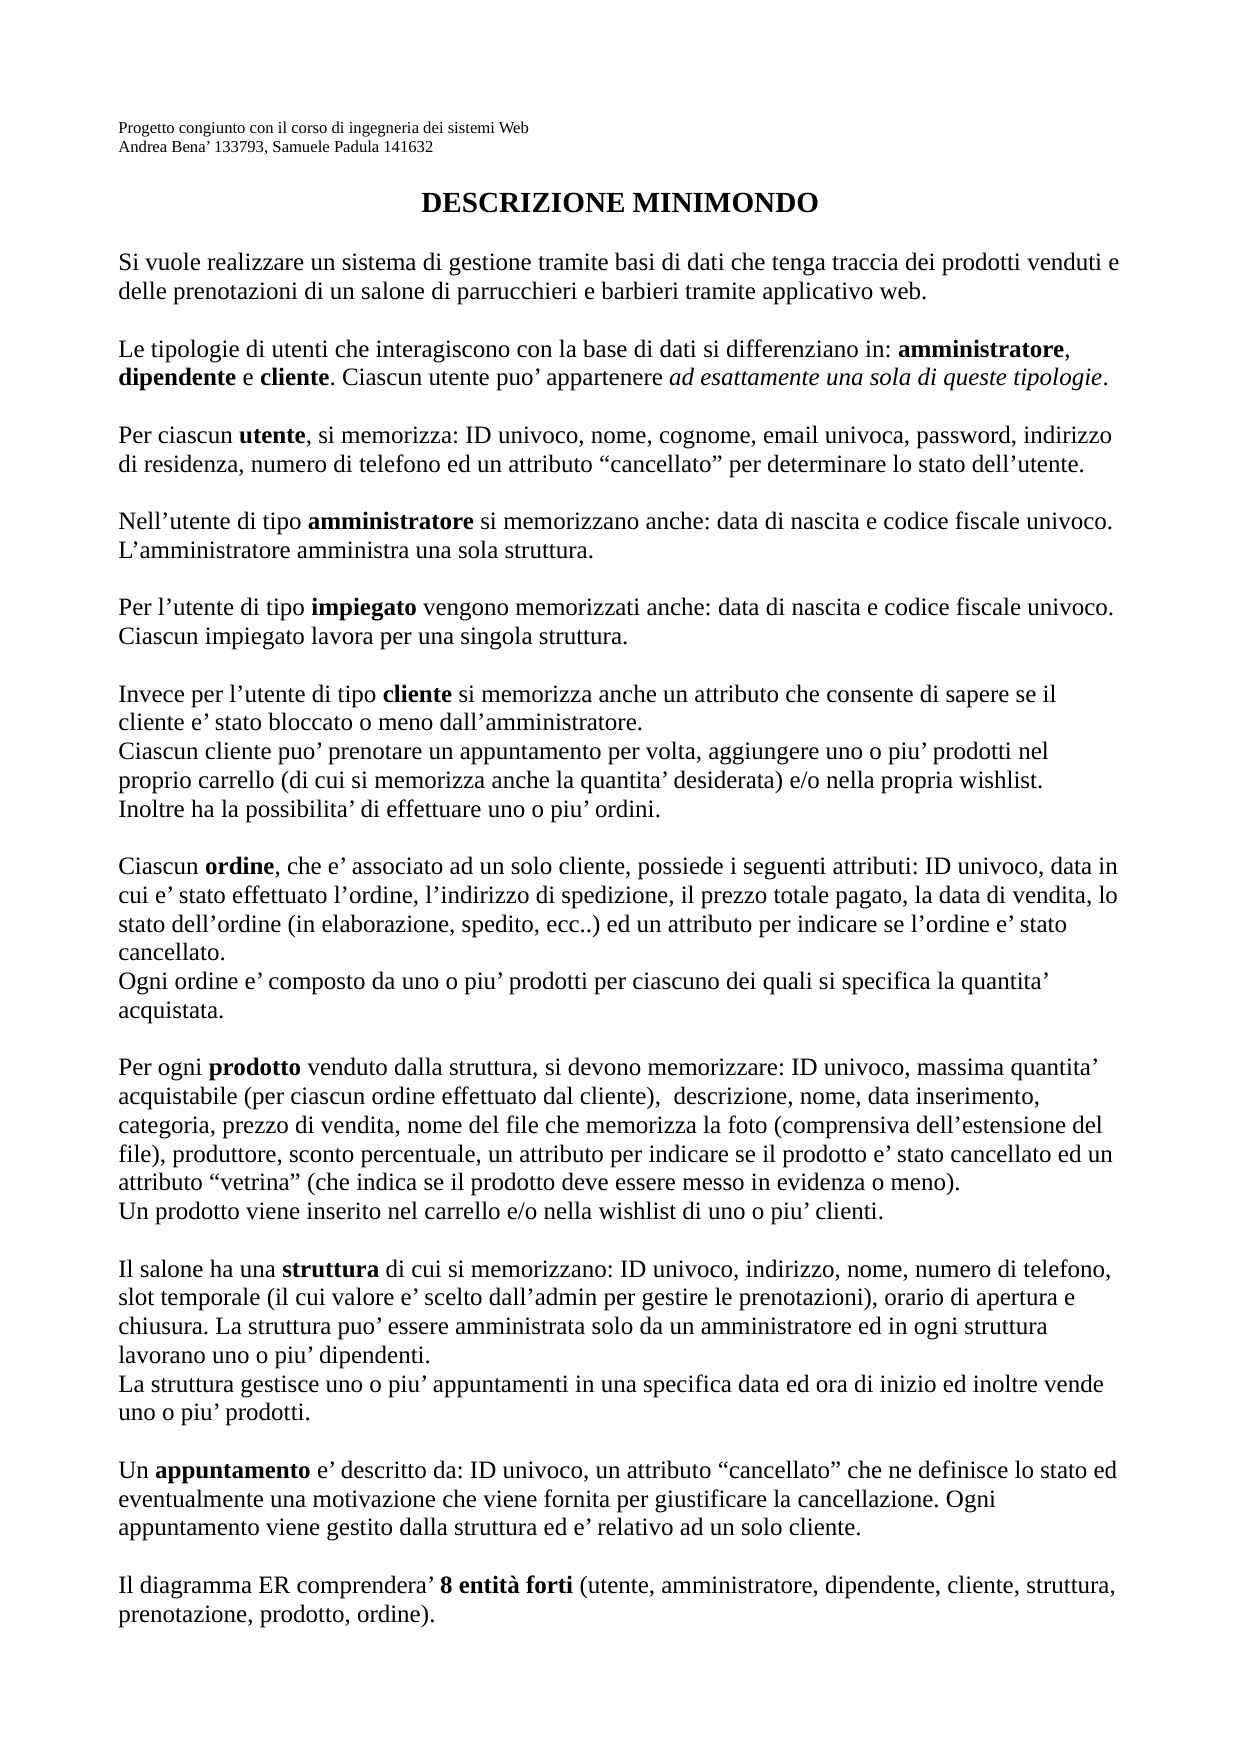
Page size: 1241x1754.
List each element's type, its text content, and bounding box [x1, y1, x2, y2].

text Un prodotto viene inserito nel carrello e/o nella wishlist di uno o piu’ clienti. [118, 1196, 1122, 1225]
text Per ogni prodotto venduto dalla struttura, si devono memorizzare: ID univoco, massima quantita’ acquistabile (per ciascun ordine effettuato dal cliente), descrizione, nome, data inserimento, categoria, prezzo di vendita, nome del file che memorizza la foto (comprensiva dell’estensione del file), produttore, sconto percentuale, un attributo per indicare se il prodotto e’ stato cancellato ed un attributo “vetrina” (che indica se il prodotto deve essere messo in evidenza o meno). [118, 1052, 1122, 1196]
text L’amministratore amministra una sola struttura. [118, 535, 1122, 564]
text Andrea Bena’ 133793, Samuele Padula 141632 [118, 137, 1122, 156]
text Invece per l’utente di tipo cliente si memorizza anche un attributo che consente di sapere se il cliente e’ stato bloccato o meno dall’amministratore. Ciascun cliente puo’ prenotare un appuntamento per volta, aggiungere uno o piu’ prodotti nel proprio carrello (di cui si memorizza anche la quantita’ desiderata) e/o nella propria wishlist. [118, 679, 1122, 794]
text Ogni ordine e’ composto da uno o piu’ prodotti per ciascuno dei quali si specifica la quantita’ acquistata. [118, 966, 1122, 1024]
text Il salone ha una struttura di cui si memorizzano: ID univoco, indirizzo, nome, numero di telefono, slot temporale (il cui valore e’ scelto dall’admin per gestire le prenotazioni), orario di apertura e chiusura. La struttura puo’ essere amministrata solo da un amministratore ed in ogni struttura lavorano uno o piu’ dipendenti. La struttura gestisce uno o piu’ appuntamenti in una specifica data ed ora di inizio ed inoltre vende uno o piu’ prodotti. [118, 1254, 1122, 1426]
text Si vuole realizzare un sistema di gestione tramite basi di dati che tenga traccia dei prodotti venduti e delle prenotazioni di un salone di parrucchieri e barbieri tramite applicativo web. [118, 247, 1122, 305]
text Un appuntamento e’ descritto da: ID univoco, un attributo “cancellato” che ne definisce lo stato ed eventualmente una motivazione che viene fornita per giustificare la cancellazione. Ogni appuntamento viene gestito dalla struttura ed e’ relativo ad un solo cliente. [118, 1455, 1122, 1541]
text Nell’utente di tipo amministratore si memorizzano anche: data di nascita e codice fiscale univoco. [118, 506, 1122, 535]
text Ciascun ordine, che e’ associato ad un solo cliente, possiede i seguenti attributi: ID univoco, data in cui e’ stato effettuato l’ordine, l’indirizzo di spedizione, il prezzo totale pagato, la data di vendita, lo stato dell’ordine (in elaborazione, spedito, ecc..) ed un attributo per indicare se l’ordine e’ stato cancellato. [118, 851, 1122, 966]
text Per l’utente di tipo impiegato vengono memorizzati anche: data di nascita e codice fiscale univoco. [118, 592, 1122, 621]
text Per ciascun utente, si memorizza: ID univoco, nome, cognome, email univoca, password, indirizzo di residenza, numero di telefono ed un attributo “cancellato” per determinare lo stato dell’utente. [118, 420, 1122, 477]
text Ciascun impiegato lavora per una singola struttura. [118, 621, 1122, 650]
text Le tipologie di utenti che interagiscono con la base di dati si differenziano in: amministratore, dipendente e cliente. Ciascun utente puo’ appartenere ad esattamente una sola di queste tipologie. [118, 334, 1122, 391]
text Inoltre ha la possibilita’ di effettuare uno o piu’ ordini. [118, 794, 1122, 822]
text DESCRIZIONE MINIMONDO [118, 185, 1122, 219]
text Il diagramma ER comprendera’ 8 entità forti (utente, amministratore, dipendente, cliente, struttura, prenotazione, prodotto, ordine). [118, 1570, 1122, 1627]
text Progetto congiunto con il corso di ingegneria dei sistemi Web [118, 118, 1122, 137]
